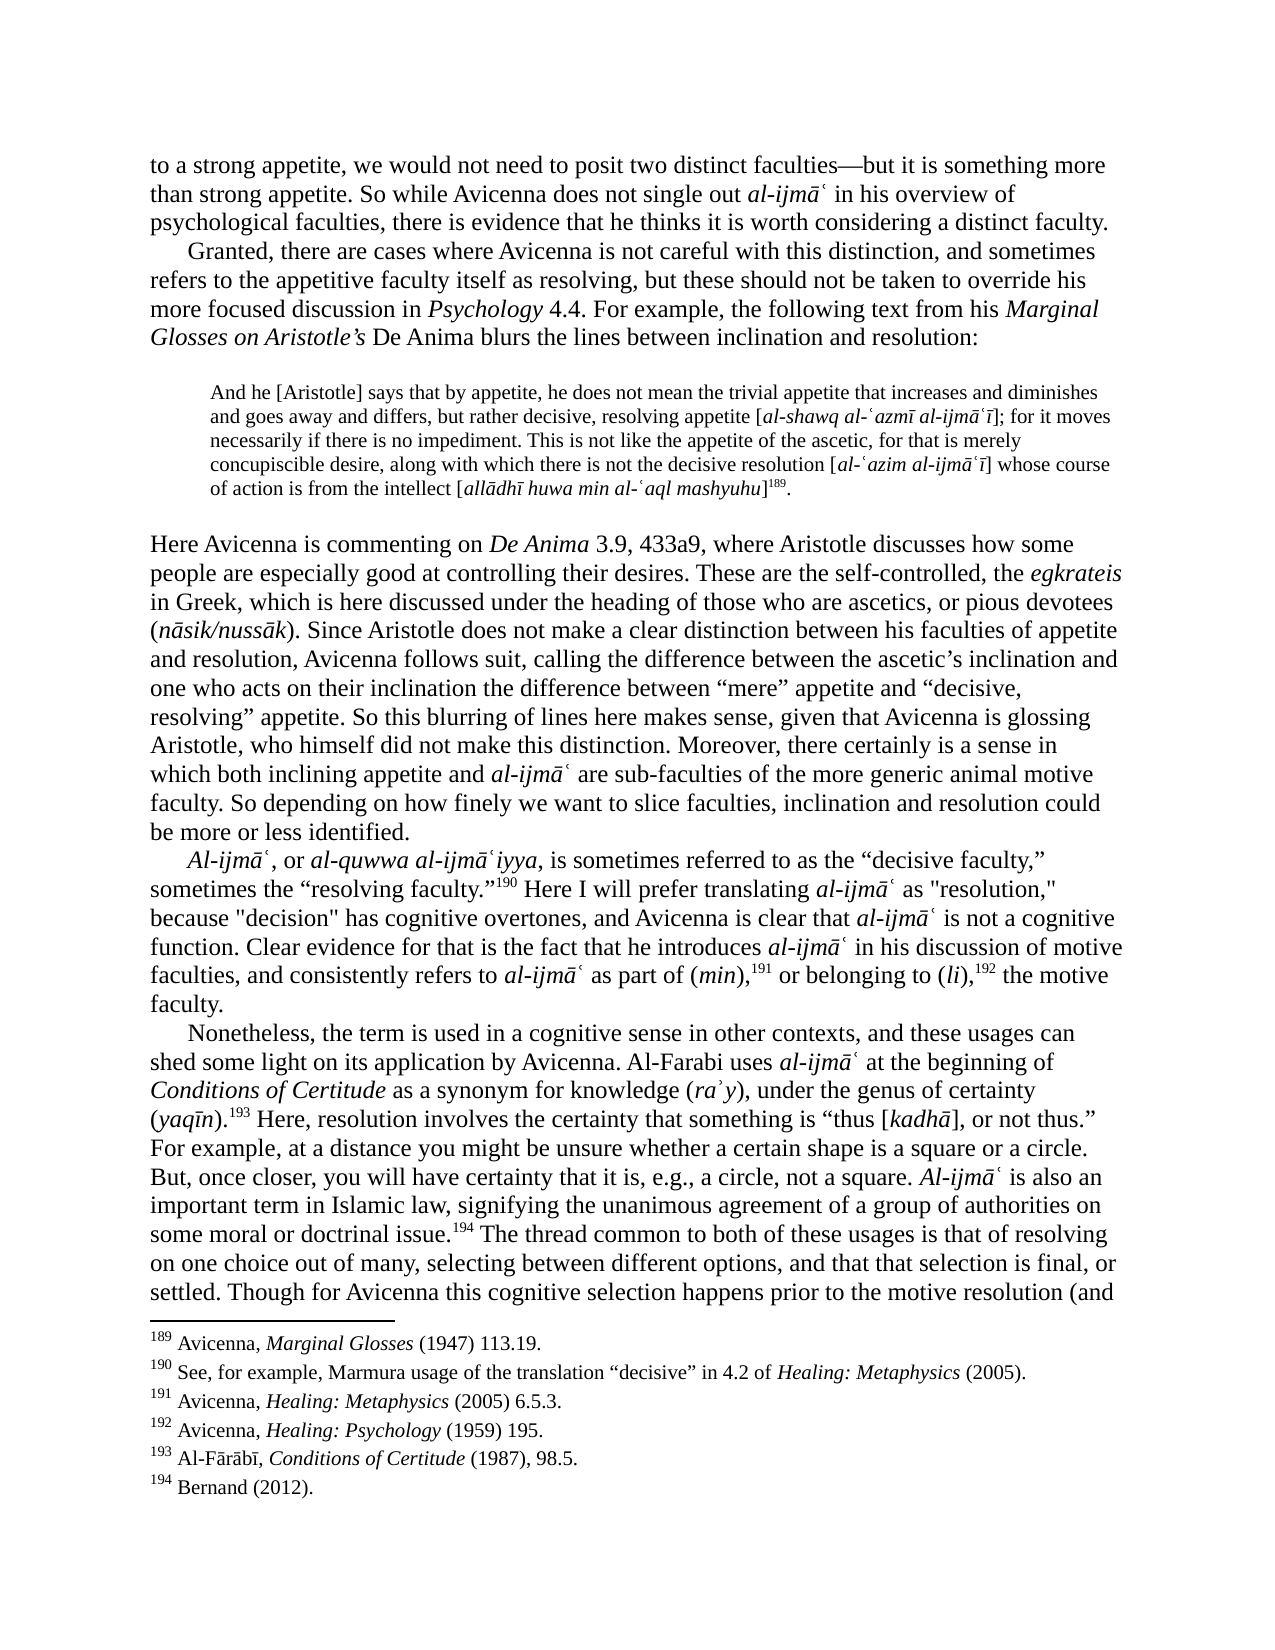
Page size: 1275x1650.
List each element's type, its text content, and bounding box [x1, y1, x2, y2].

text Here Avicenna is commenting on De Anima 3.9, 433a9, where Aristotle discusses how some people are especially good at controlling their desires. These are the self-controlled, the egkrateis in Greek, which is here discussed under the heading of those who are ascetics, or pious devotees (nāsik/nussāk). Since Aristotle does not make a clear distinction between his faculties of appetite and resolution, Avicenna follows suit, calling the difference between the ascetic’s inclination and one who acts on their inclination the difference between “mere” appetite and “decisive, resolving” appetite. So this blurring of lines here makes sense, given that Avicenna is glossing Aristotle, who himself did not make this distinction. Moreover, there certainly is a sense in which both inclining appetite and al-ijmāʿ are sub-faculties of the more generic animal motive faculty. So depending on how finely we want to slice faculties, inclination and resolution could be more or less identified. [150, 529, 1125, 845]
text Al-ijmāʿ, or al-quwwa al-ijmāʿiyya, is sometimes referred to as the “decisive faculty,” sometimes the “resolving faculty.” Here I will prefer translating al-ijmāʿ as "resolution," because "decision" has cognitive overtones, and Avicenna is clear that al-ijmāʿ is not a cognitive function. Clear evidence for that is the fact that he introduces al-ijmāʿ in his discussion of motive faculties, and consistently refers to al-ijmāʿ as part of (min), or belonging to (li), the motive faculty. [150, 845, 1125, 1018]
text to a strong appetite, we would not need to posit two distinct faculties—but it is something more than strong appetite. So while Avicenna does not single out al-ijmāʿ in his overview of psychological faculties, there is evidence that he thinks it is worth considering a distinct faculty. [150, 150, 1125, 236]
text Avicenna, Healing: Metaphysics (2005) 6.5.3. [150, 1385, 1125, 1414]
text Nonetheless, the term is used in a cognitive sense in other contexts, and these usages can shed some light on its application by Avicenna. Al-Farabi uses al-ijmāʿ at the beginning of Conditions of Certitude as a synonym for knowledge (raʾy), under the genus of certainty (yaqīn). Here, resolution involves the certainty that something is “thus [kadhā], or not thus.” For example, at a distance you might be unsure whether a certain shape is a square or a circle. But, once closer, you will have certainty that it is, e.g., a circle, not a square. Al-ijmāʿ is also an important term in Islamic law, signifying the unanimous agreement of a group of authorities on some moral or doctrinal issue. The thread common to both of these usages is that of resolving on one choice out of many, selecting between different options, and that that selection is final, or settled. Though for Avicenna this cognitive selection happens prior to the motive resolution (and [150, 1018, 1125, 1305]
text Al-Fārābī, Conditions of Certitude (1987), 98.5. [150, 1442, 1125, 1471]
text And he [Aristotle] says that by appetite, he does not mean the trivial appetite that increases and diminishes and goes away and differs, but rather decisive, resolving appetite [al-shawq al-ʿazmī al-ijmāʿī]; for it moves necessarily if there is no impediment. This is not like the appetite of the ascetic, for that is merely concupiscible desire, along with which there is not the decisive resolution [al-ʿazim al-ijmāʿī] whose course of action is from the intellect [allādhī huwa min al-ʿaql mashyuhu]. [210, 380, 1125, 500]
text Bernand (2012). [150, 1471, 1125, 1500]
text Avicenna, Marginal Glosses (1947) 113.19. [150, 1327, 1125, 1356]
text Granted, there are cases where Avicenna is not careful with this distinction, and sometimes refers to the appetitive faculty itself as resolving, but these should not be taken to override his more focused discussion in Psychology 4.4. For example, the following text from his Marginal Glosses on Aristotle’s De Anima blurs the lines between inclination and resolution: [150, 236, 1125, 351]
text See, for example, Marmura usage of the translation “decisive” in 4.2 of Healing: Metaphysics (2005). [150, 1356, 1125, 1385]
text Avicenna, Healing: Psychology (1959) 195. [150, 1414, 1125, 1442]
